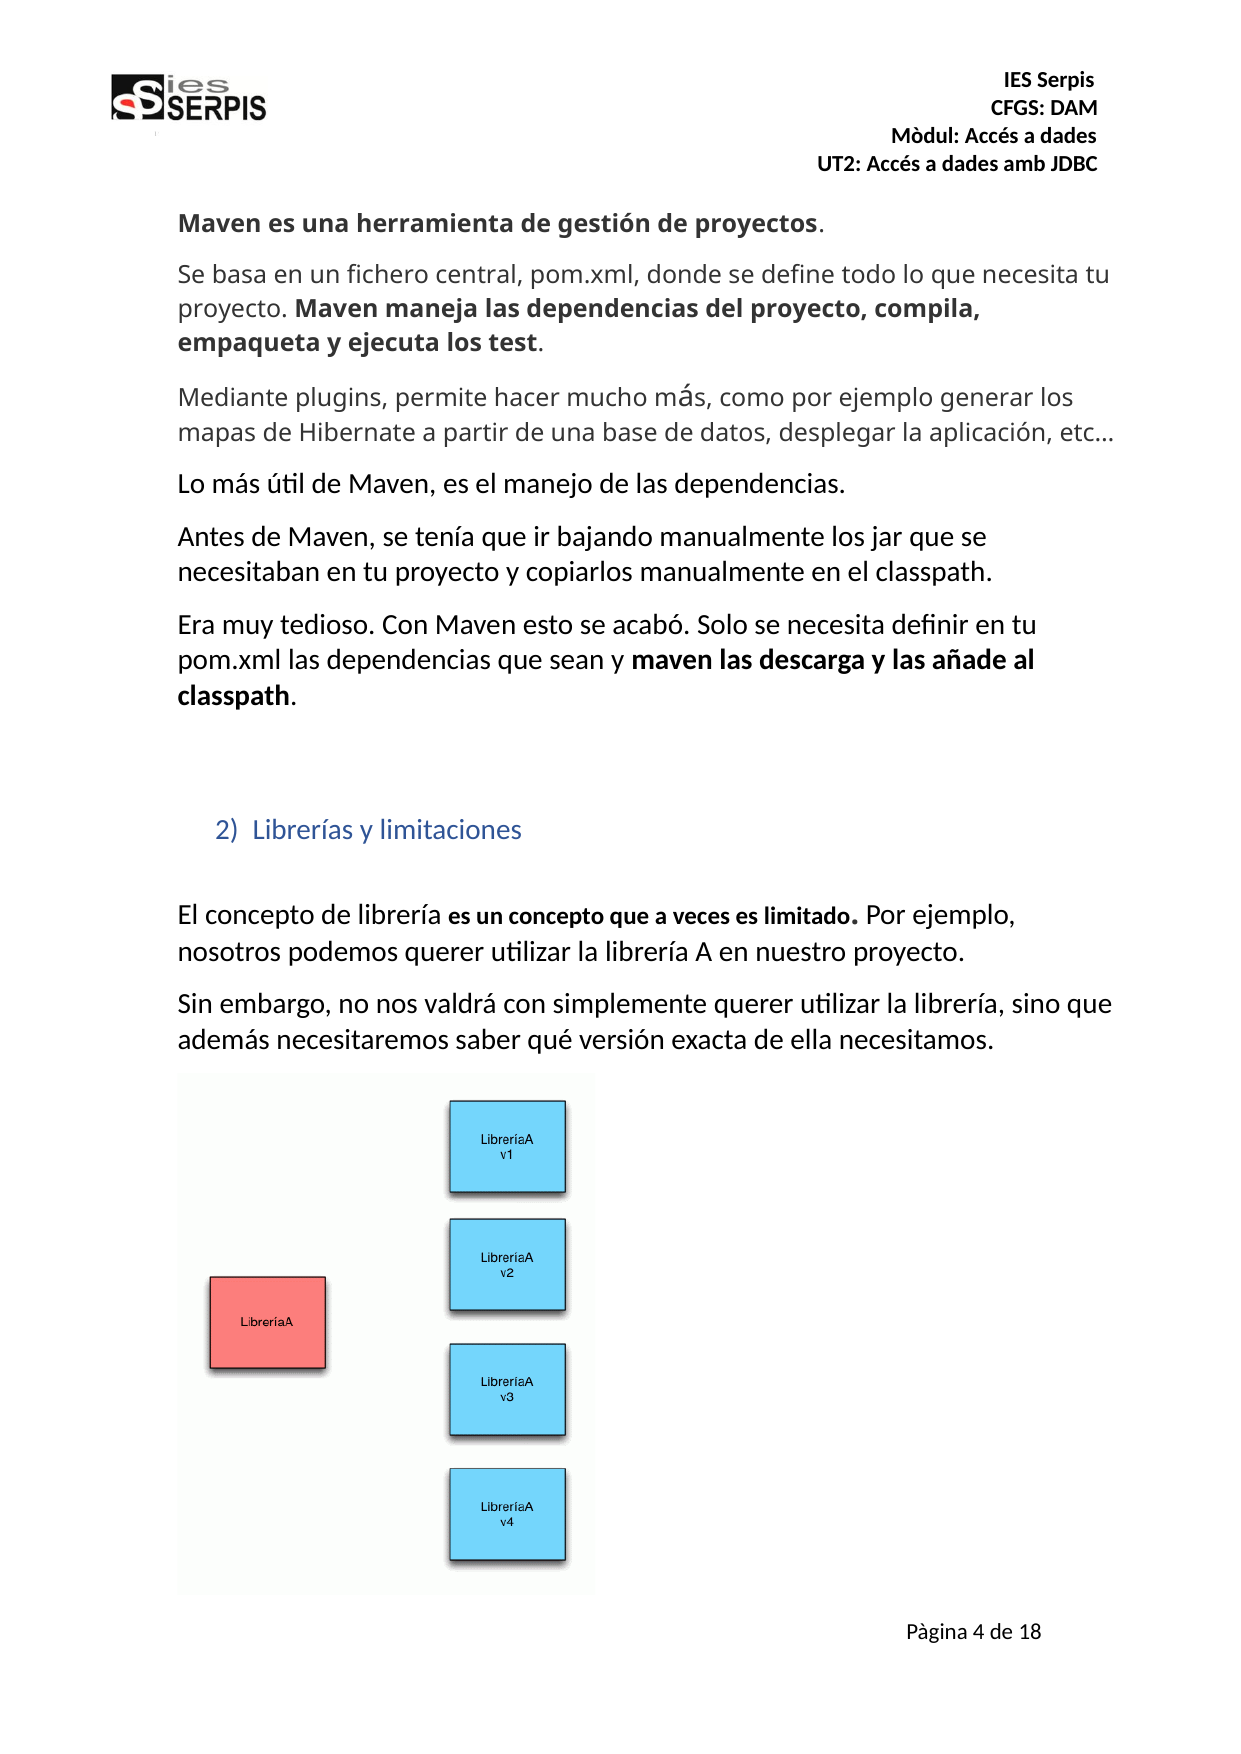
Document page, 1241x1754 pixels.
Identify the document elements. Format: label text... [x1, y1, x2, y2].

text Antes de Maven, se tenía que ir bajando manualmente los jar que se necesitaban en tu proyecto y copiarlos manualmente en el classpath. [177, 518, 1122, 589]
text Lo más útil de Maven, es el manejo de las dependencias. [177, 466, 1122, 501]
text Sin embargo, no nos valdrá con simplemente querer utilizar la librería, sino que además necesitaremos saber qué versión exacta de ella necesitamos. [177, 985, 1122, 1057]
text Se basa en un fichero central, pom.xml, donde se define todo lo que necesita tu proyecto. Maven maneja las dependencias del proyecto, compila, empaqueta y ejecuta los test. [177, 256, 1122, 358]
text El concepto de librería es un concepto que a veces es limitado. Por ejemplo, nosotros podemos querer utilizar la librería A en nuestro proyecto. [177, 892, 1122, 969]
subtitle Librerías y limitaciones [215, 811, 1122, 847]
text Maven es una herramienta de gestión de proyectos. [177, 206, 1122, 240]
text Mediante plugins, permite hacer mucho más, como por ejemplo generar los mapas de Hibernate a partir de una base de datos, desplegar la aplicación, etc… [177, 375, 1122, 449]
text Era muy tedioso. Con Maven esto se acabó. Solo se necesita definir en tu pom.xml las dependencias que sean y maven las descarga y las añade al classpath. [177, 606, 1122, 713]
